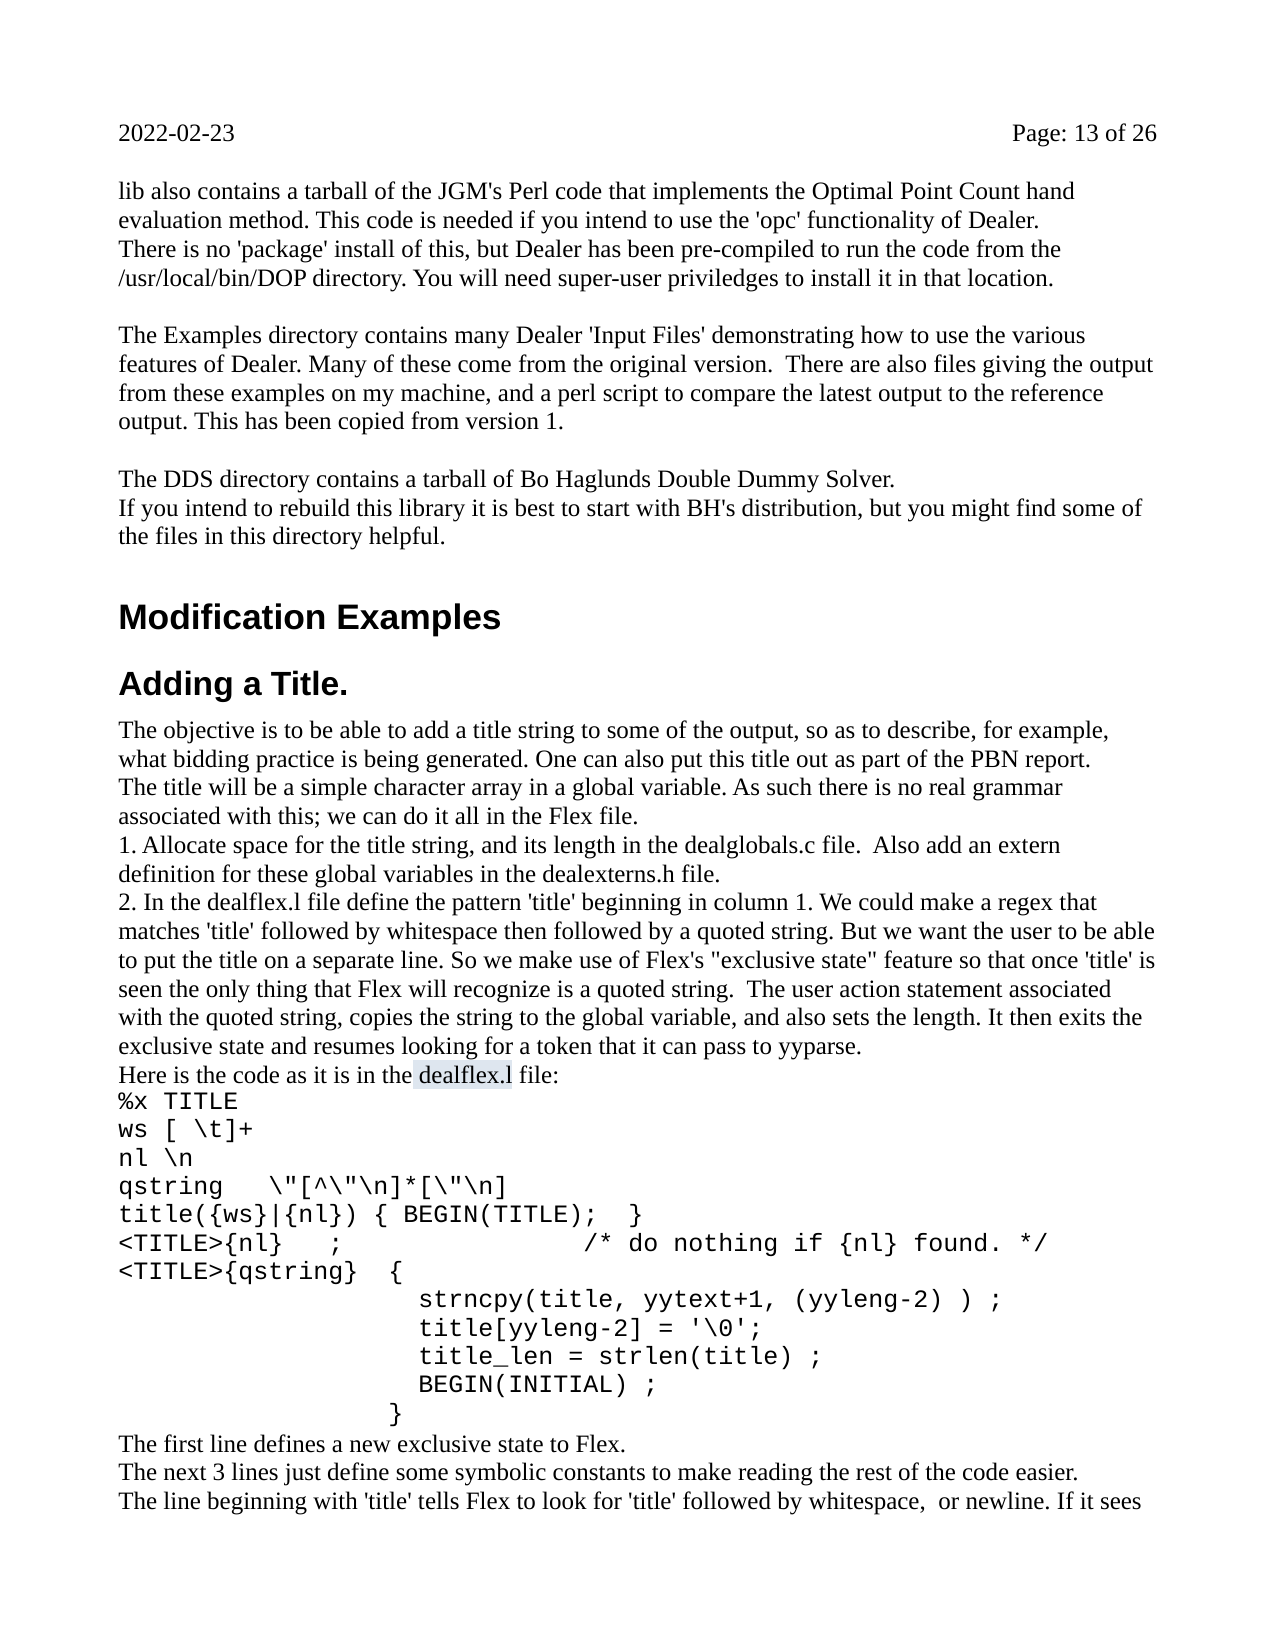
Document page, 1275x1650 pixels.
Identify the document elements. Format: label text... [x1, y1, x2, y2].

text 2. In the dealflex.l file define the pattern 'title' beginning in column 1. We could make a regex that matches 'title' followed by whitespace then followed by a quoted string. But we want the user to be able to put the title on a separate line. So we make use of Flex's "exclusive state" feature so that once 'title' is seen the only thing that Flex will recognize is a quoted string. The user action statement associated with the quoted string, copies the string to the global variable, and also sets the length. It then exits the exclusive state and resumes looking for a token that it can pass to yyparse. [118, 887, 1157, 1060]
text The title will be a simple character array in a global variable. As such there is no real grammar associated with this; we can do it all in the Flex file. [118, 772, 1157, 830]
subtitle Modification Examples [118, 596, 1157, 637]
text %x TITLE [118, 1089, 1157, 1117]
text There is no 'package' install of this, but Dealer has been pre-compiled to run the code from the /usr/local/bin/DOP directory. You will need super-user priviledges to install it in that location. [118, 234, 1157, 291]
text title({ws}|{nl}) { BEGIN(TITLE); } [118, 1202, 1157, 1230]
text Here is the code as it is in the dealflex.l file: [118, 1060, 1157, 1089]
text strncpy(title, yytext+1, (yyleng-2) ) ; [118, 1287, 1157, 1315]
text The objective is to be able to add a title string to some of the output, so as to describe, for example, what bidding practice is being generated. One can also put this title out as part of the PBN report. [118, 715, 1157, 772]
text } [118, 1400, 1157, 1429]
text The next 3 lines just define some symbolic constants to make reading the rest of the code easier. [118, 1457, 1157, 1486]
text 1. Allocate space for the title string, and its length in the dealglobals.c file. Also add an extern definition for these global variables in the dealexterns.h file. [118, 830, 1157, 887]
text The DDS directory contains a tarball of Bo Haglunds Double Dummy Solver. [118, 464, 1157, 493]
text qstring \"[^\"\n]*[\"\n] [118, 1174, 1157, 1202]
text The line beginning with 'title' tells Flex to look for 'title' followed by whitespace, or newline. If it sees [118, 1486, 1157, 1515]
text lib also contains a tarball of the JGM's Perl code that implements the Optimal Point Count hand evaluation method. This code is needed if you intend to use the 'opc' functionality of Dealer. [118, 176, 1157, 234]
text If you intend to rebuild this library it is best to start with BH's distribution, but you might find some of the files in this directory helpful. [118, 493, 1157, 550]
text The Examples directory contains many Dealer 'Input Files' demonstrating how to use the various features of Dealer. Many of these come from the original version. There are also files giving the output from these examples on my machine, and a perl script to compare the latest output to the reference output. This has been copied from version 1. [118, 320, 1157, 435]
text title_len = strlen(title) ; [118, 1344, 1157, 1372]
text The first line defines a new exclusive state to Flex. [118, 1429, 1157, 1457]
text ws [ \t]+ [118, 1117, 1157, 1145]
subtitle Adding a Title. [118, 664, 1157, 702]
text title[yyleng-2] = '\0'; [118, 1315, 1157, 1344]
text BEGIN(INITIAL) ; [118, 1372, 1157, 1400]
text <TITLE>{qstring} { [118, 1259, 1157, 1287]
text <TITLE>{nl} ; /* do nothing if {nl} found. */ [118, 1230, 1157, 1259]
text nl \n [118, 1145, 1157, 1174]
